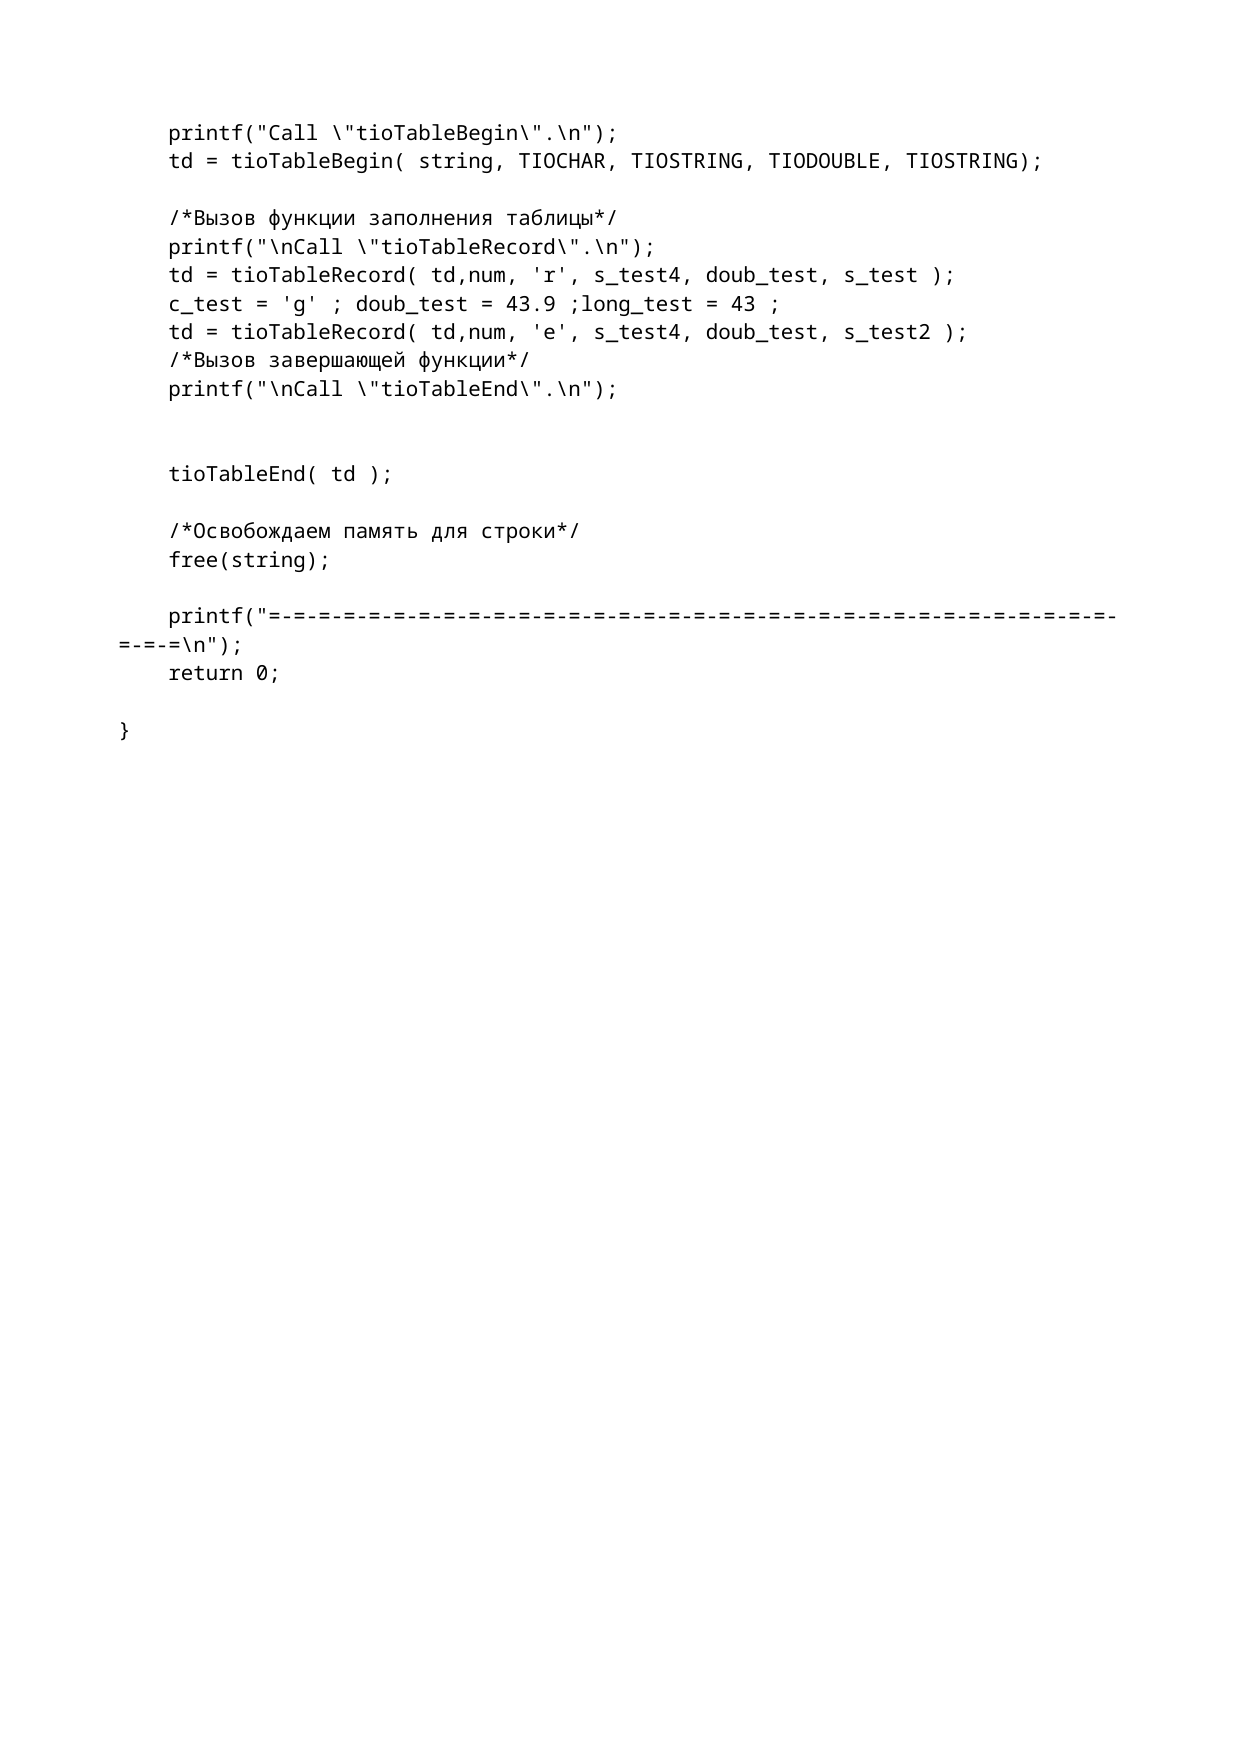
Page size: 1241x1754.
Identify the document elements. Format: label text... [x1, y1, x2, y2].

text td = tioTableBegin( string, TIOCHAR, TIOSTRING, TIODOUBLE, TIOSTRING); [118, 147, 1122, 175]
text printf("\nCall \"tioTableRecord\".\n"); [118, 232, 1122, 260]
text /*Освобождаем память для строки*/ [118, 516, 1122, 545]
text printf("Call \"tioTableBegin\".\n"); [118, 118, 1122, 147]
text } [118, 715, 1122, 744]
text /*Вызов функции заполнения таблицы*/ [118, 203, 1122, 232]
text return 0; [118, 658, 1122, 687]
text td = tioTableRecord( td,num, 'r', s_test4, doub_test, s_test ); [118, 260, 1122, 289]
text c_test = 'g' ; doub_test = 43.9 ;long_test = 43 ; [118, 289, 1122, 317]
text /*Вызов завершающей функции*/ [118, 346, 1122, 374]
text td = tioTableRecord( td,num, 'e', s_test4, doub_test, s_test2 ); [118, 317, 1122, 346]
text printf("\nCall \"tioTableEnd\".\n"); [118, 374, 1122, 402]
text printf("=-=-=-=-=-=-=-=-=-=-=-=-=-=-=-=-=-=-=-=-=-=-=-=-=-=-=-=-=-=-=-=-=-=-=-=-=\n"); [118, 602, 1122, 658]
text free(string); [118, 545, 1122, 573]
text tioTableEnd( td ); [118, 459, 1122, 488]
